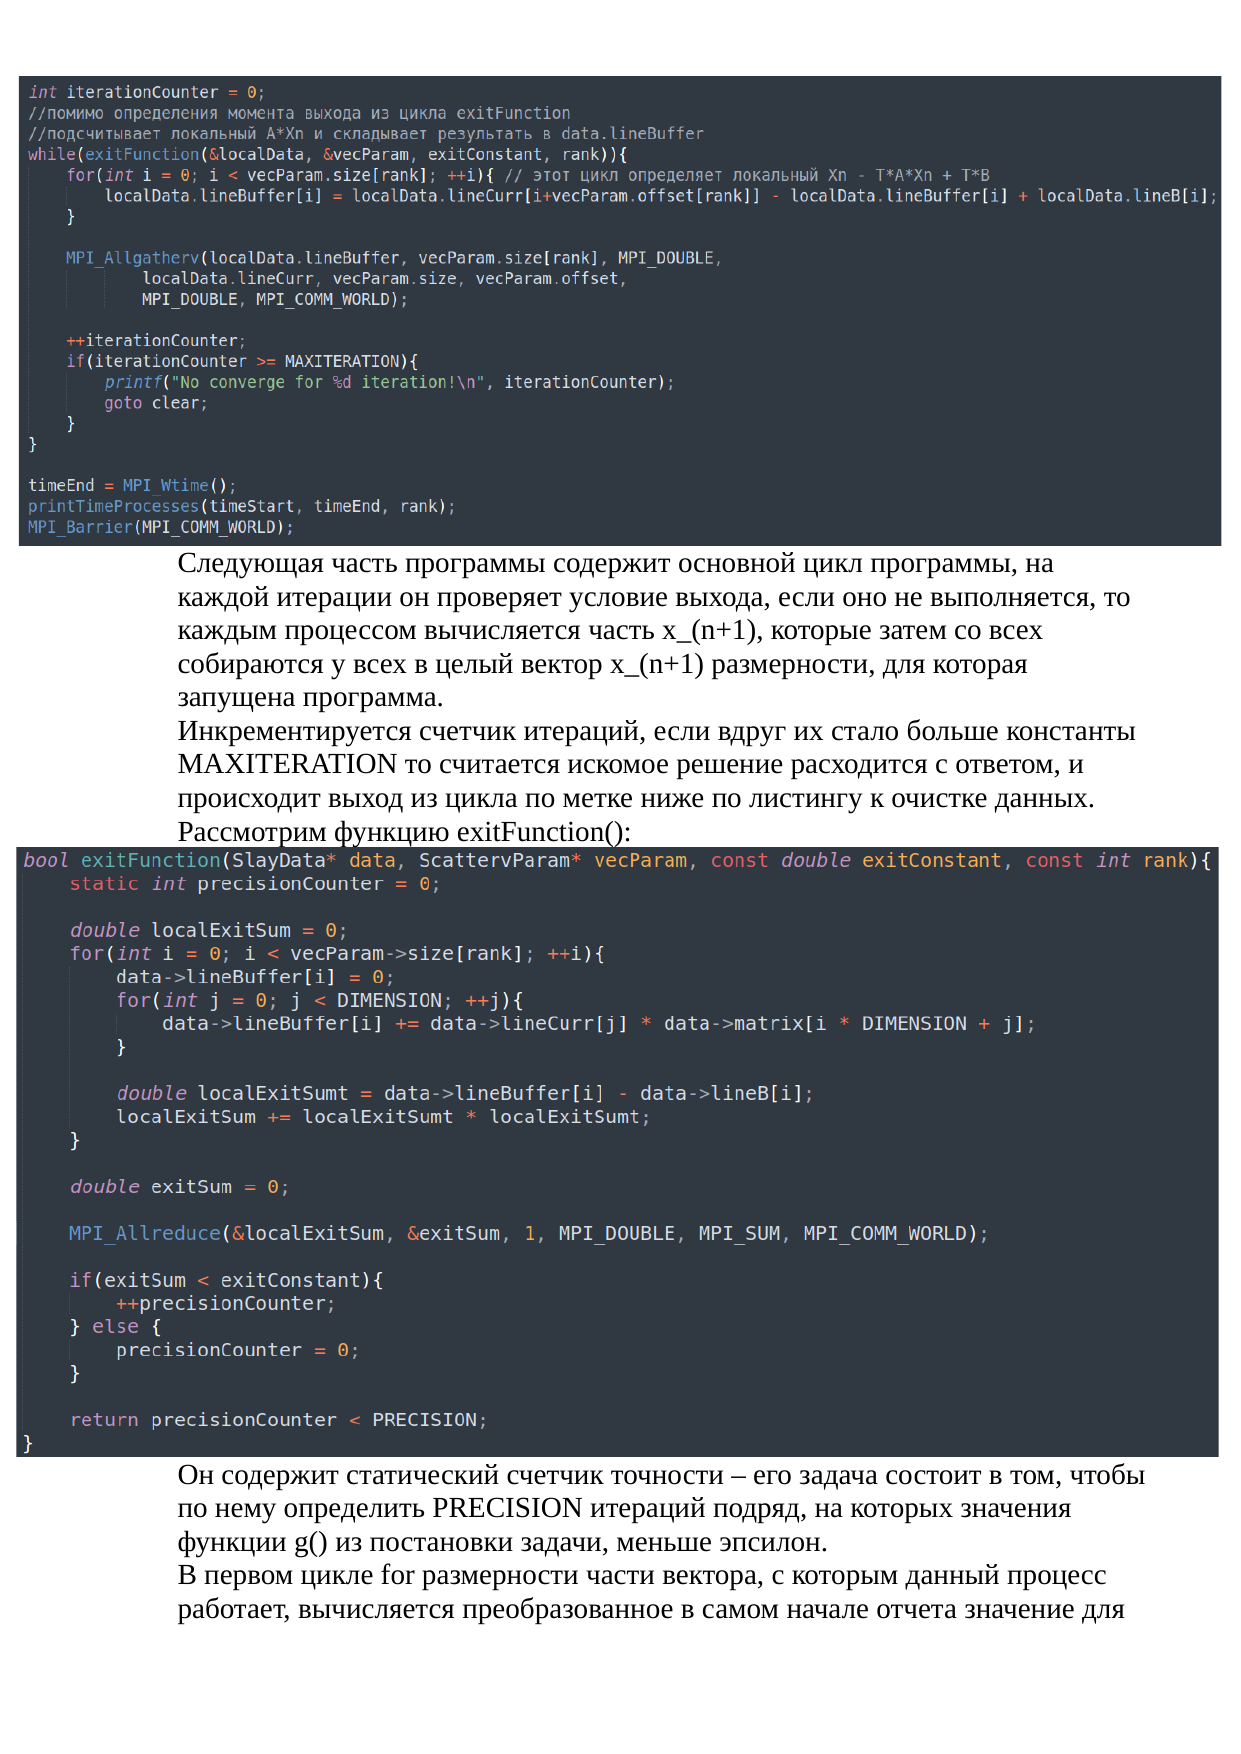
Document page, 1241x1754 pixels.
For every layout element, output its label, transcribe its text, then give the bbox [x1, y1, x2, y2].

text Рассмотрим функцию exitFunction(): [177, 814, 1152, 847]
picture [16, 847, 1219, 1457]
text Инкрементируется счетчик итераций, если вдруг их стало больше константы MAXITERATION то считается искомое решение расходится с ответом, и происходит выход из цикла по метке ниже по листингу к очистке данных. [177, 713, 1152, 814]
picture [18, 76, 1222, 546]
text Он содержит статический счетчик точности – его задача состоит в том, чтобы по нему определить PRECISION итераций подряд, на которых значения функции g() из постановки задачи, меньше эпсилон. [177, 1457, 1152, 1557]
text В первом цикле for размерности части вектора, с которым данный процесс работает, вычисляется преобразованное в самом начале отчета значение для [177, 1557, 1152, 1624]
text Следующая часть программы содержит основной цикл программы, на каждой итерации он проверяет условие выхода, если оно не выполняется, то каждым процессом вычисляется часть x_(n+1), которые затем со всех собираются у всех в целый вектор x_(n+1) размерности, для которая запущена программа. [177, 546, 1152, 713]
